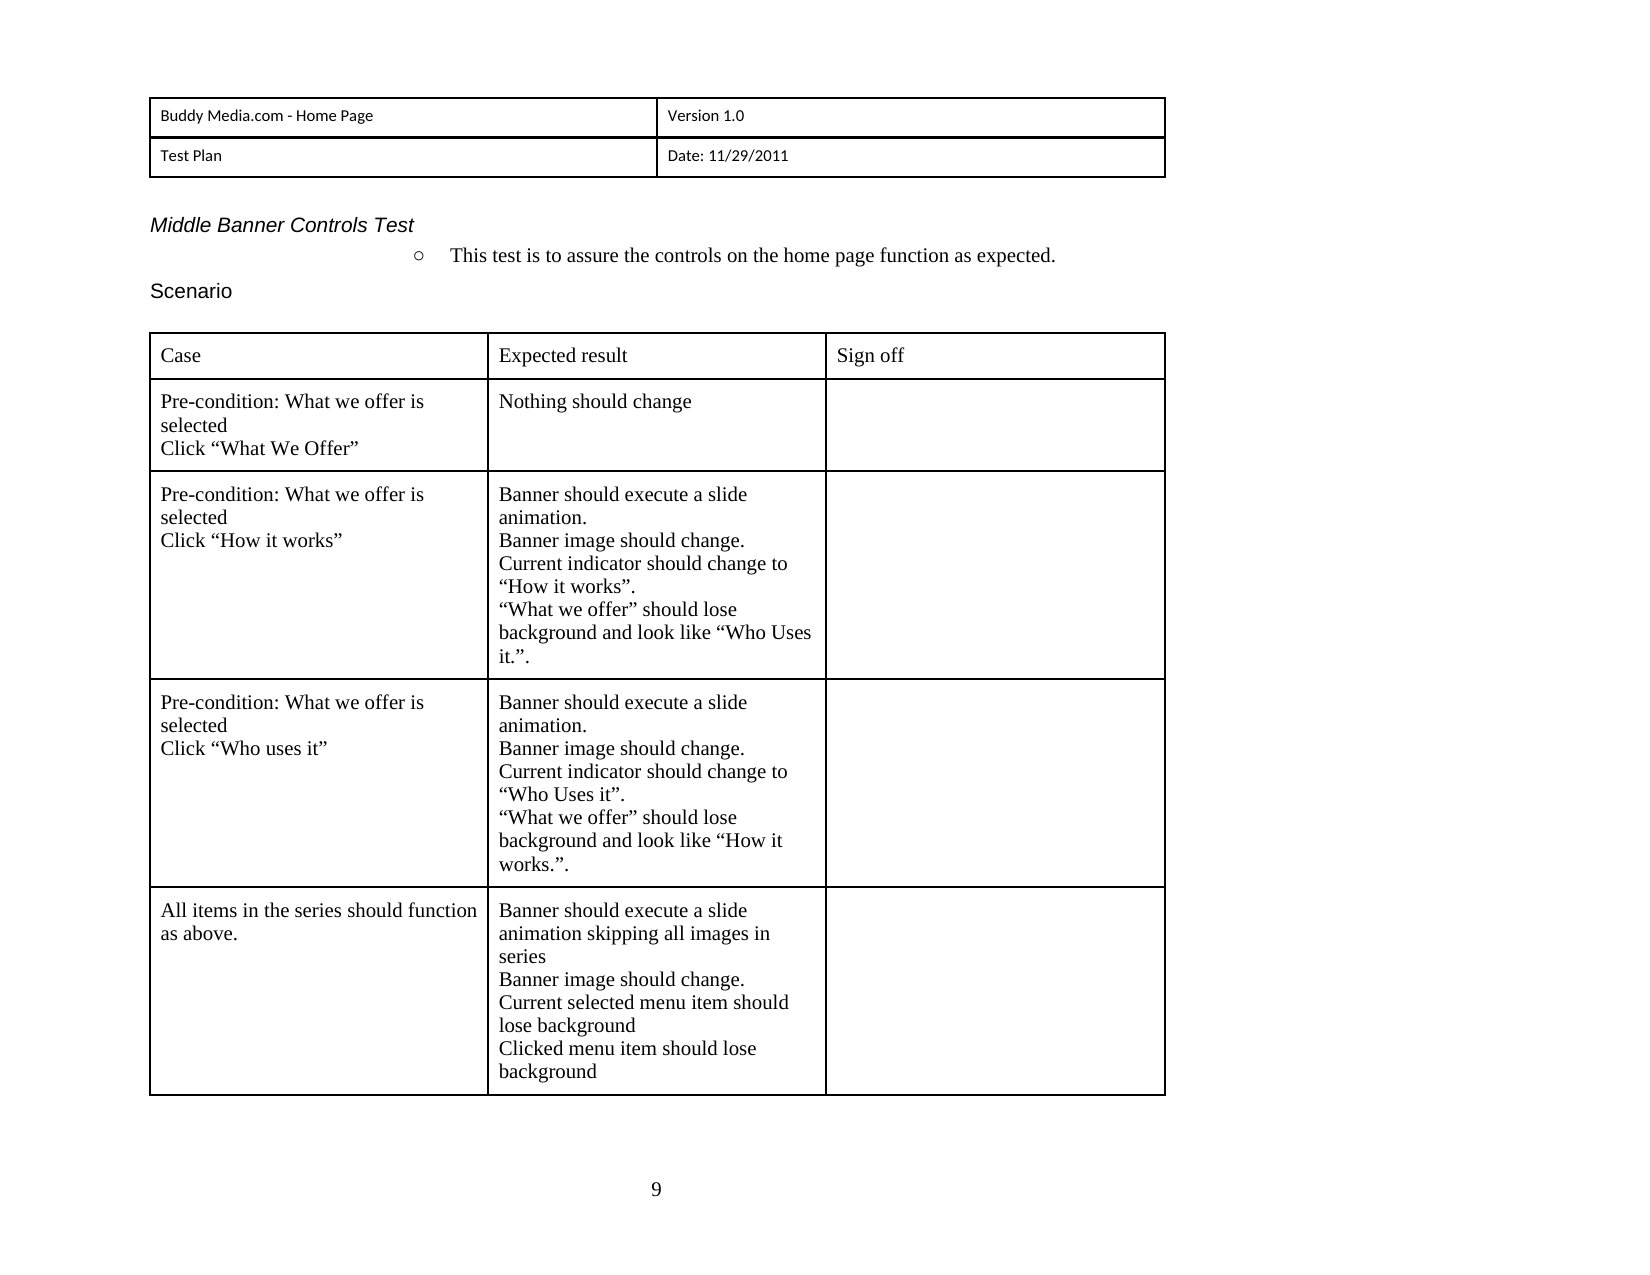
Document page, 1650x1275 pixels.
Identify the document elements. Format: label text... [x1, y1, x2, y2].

subtitle Scenario [150, 279, 1162, 302]
table_cell All items in the series should function as above. [151, 888, 487, 1094]
table_cell Pre-condition: What we offer is selected Click “What We Offer” [151, 380, 487, 470]
table_cell [827, 888, 1164, 1094]
table_header Sign off [827, 334, 1164, 378]
list This test is to assure the controls on the home page function as expected. [412, 243, 1162, 267]
table_cell Nothing should change [489, 380, 825, 470]
table_cell Banner should execute a slide animation skipping all images in series Banner image should change. Current selected menu item should lose background Clicked menu item should lose background [489, 888, 825, 1094]
table_header Expected result [489, 334, 825, 378]
table_cell [827, 680, 1164, 886]
table_cell Banner should execute a slide animation. Banner image should change. Current indicator should change to “Who Uses it”. “What we offer” should lose background and look like “How it works.”. [489, 680, 825, 886]
table_cell [827, 380, 1164, 470]
table_cell Pre-condition: What we offer is selected Click “How it works” [151, 472, 487, 678]
table_header Case [151, 334, 487, 378]
subtitle Middle Banner Controls Test [150, 214, 1162, 237]
table_cell Pre-condition: What we offer is selected Click “Who uses it” [151, 680, 487, 886]
table_cell [827, 472, 1164, 678]
table_cell Banner should execute a slide animation. Banner image should change. Current indicator should change to “How it works”. “What we offer” should lose background and look like “Who Uses it.”. [489, 472, 825, 678]
